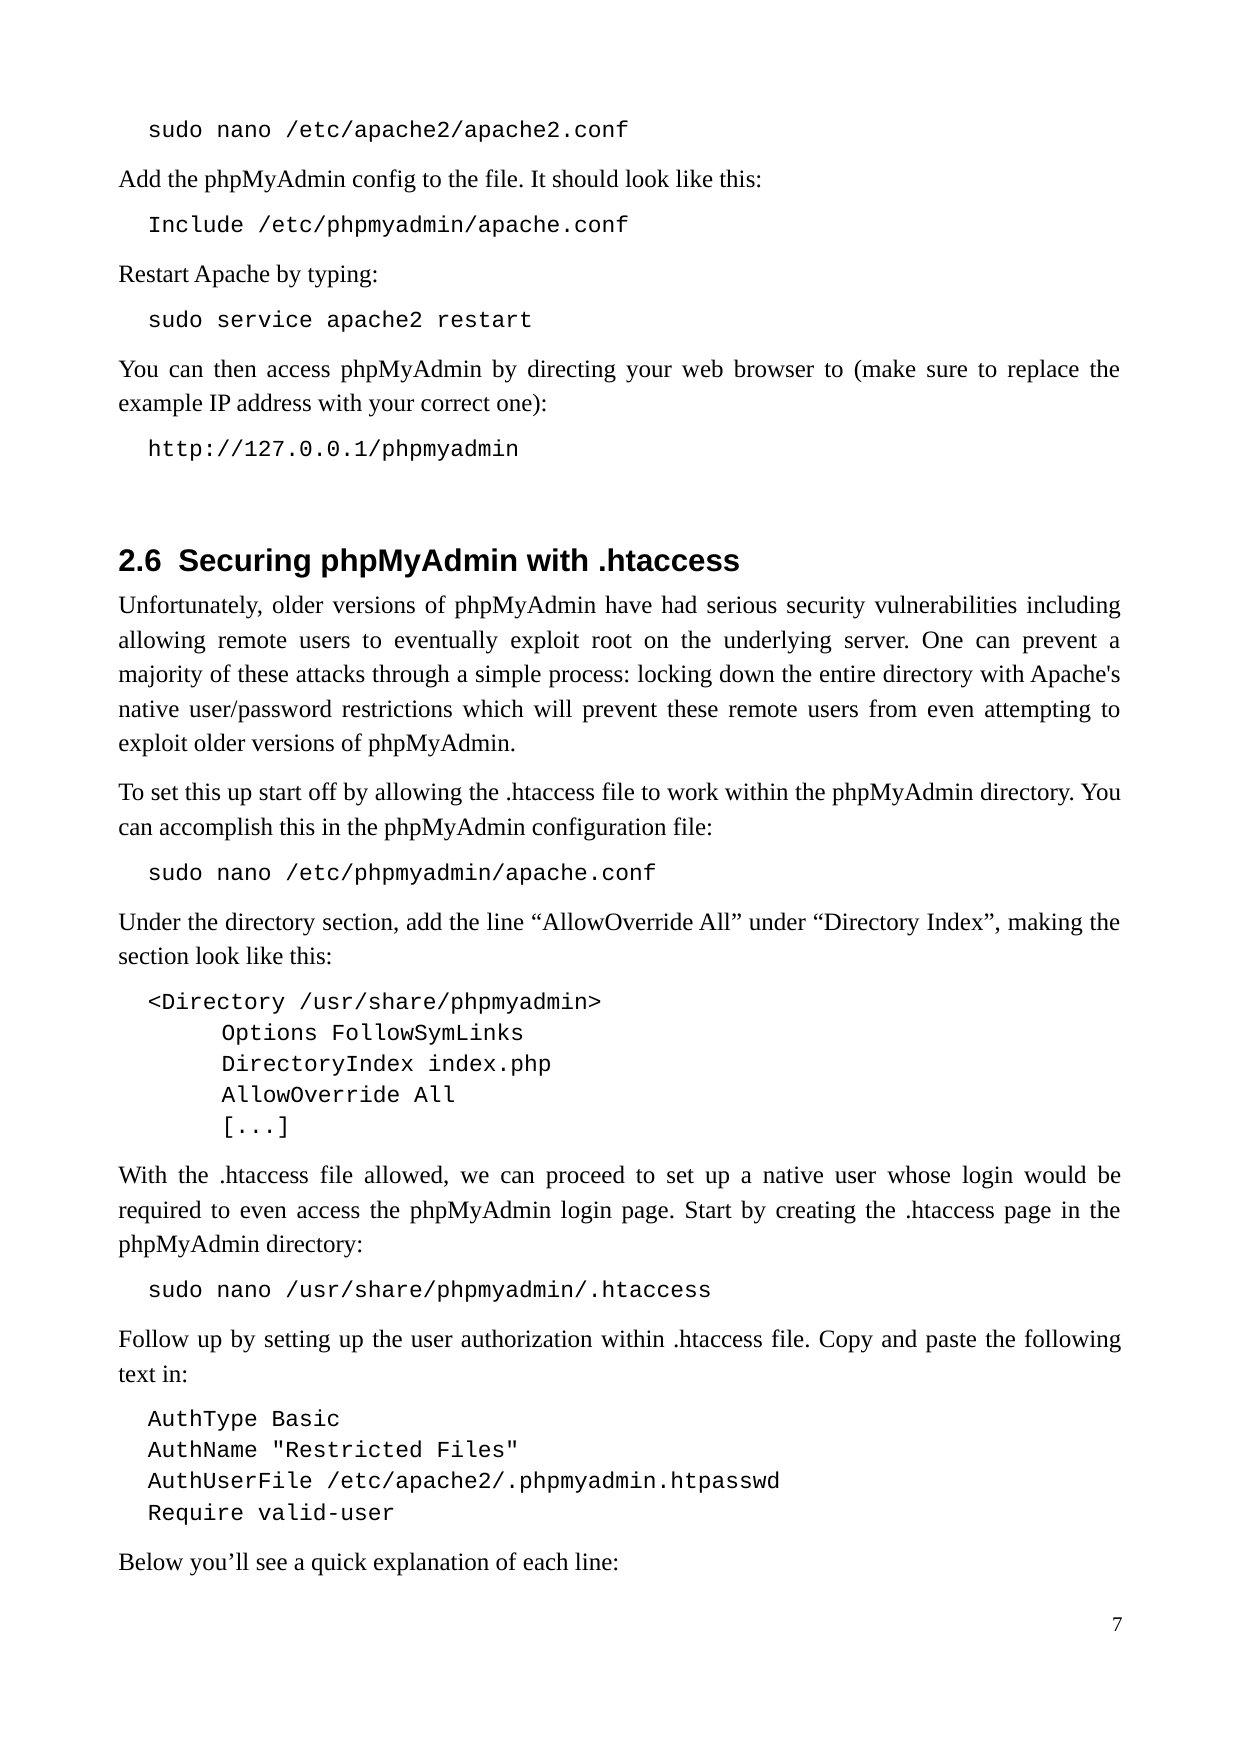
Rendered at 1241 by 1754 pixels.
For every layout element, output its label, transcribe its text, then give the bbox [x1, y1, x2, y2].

text With the .htaccess file allowed, we can proceed to set up a native user whose login would be required to even access the phpMyAdmin login page. Start by creating the .htaccess page in the phpMyAdmin directory: [118, 1160, 1122, 1258]
text [...] [148, 1114, 1122, 1141]
text http://127.0.0.1/phpmyadmin [148, 437, 1122, 463]
text Require valid-user [148, 1501, 1122, 1527]
text Under the directory section, add the line “AllowOverride All” under “Directory Index”, making the section look like this: [118, 907, 1122, 970]
subtitle Securing phpMyAdmin with .htaccess [118, 542, 1122, 578]
text AuthName "Restricted Files" [148, 1439, 1122, 1465]
text sudo nano /etc/phpmyadmin/apache.conf [148, 861, 1122, 887]
text Include /etc/phpmyadmin/apache.conf [148, 213, 1122, 239]
text Restart Apache by typing: [118, 259, 1122, 288]
text AllowOverride All [148, 1083, 1122, 1109]
text AuthUserFile /etc/apache2/.phpmyadmin.htpasswd [148, 1470, 1122, 1496]
text sudo nano /etc/apache2/apache2.conf [148, 118, 1122, 144]
text Unfortunately, older versions of phpMyAdmin have had serious security vulnerabilities including allowing remote users to eventually exploit root on the underlying server. One can prevent a majority of these attacks through a simple process: locking down the entire directory with Apache's native user/password restrictions which will prevent these remote users from even attempting to exploit older versions of phpMyAdmin. [118, 591, 1122, 757]
text To set this up start off by allowing the .htaccess file to work within the phpMyAdmin directory. You can accomplish this in the phpMyAdmin configuration file: [118, 777, 1122, 841]
text DirectoryIndex index.php [148, 1052, 1122, 1078]
text AuthType Basic [148, 1408, 1122, 1434]
text <Directory /usr/share/phpmyadmin> [148, 990, 1122, 1016]
text Below you’ll see a quick explanation of each line: [118, 1547, 1122, 1576]
text sudo nano /usr/share/phpmyadmin/.htaccess [148, 1278, 1122, 1304]
text You can then access phpMyAdmin by directing your web browser to (make sure to replace the example IP address with your correct one): [118, 354, 1122, 417]
text Follow up by setting up the user authorization within .htaccess file. Copy and paste the following text in: [118, 1324, 1122, 1387]
text Options FollowSymLinks [148, 1021, 1122, 1047]
text sudo service apache2 restart [148, 308, 1122, 334]
text Add the phpMyAdmin config to the file. It should look like this: [118, 164, 1122, 193]
